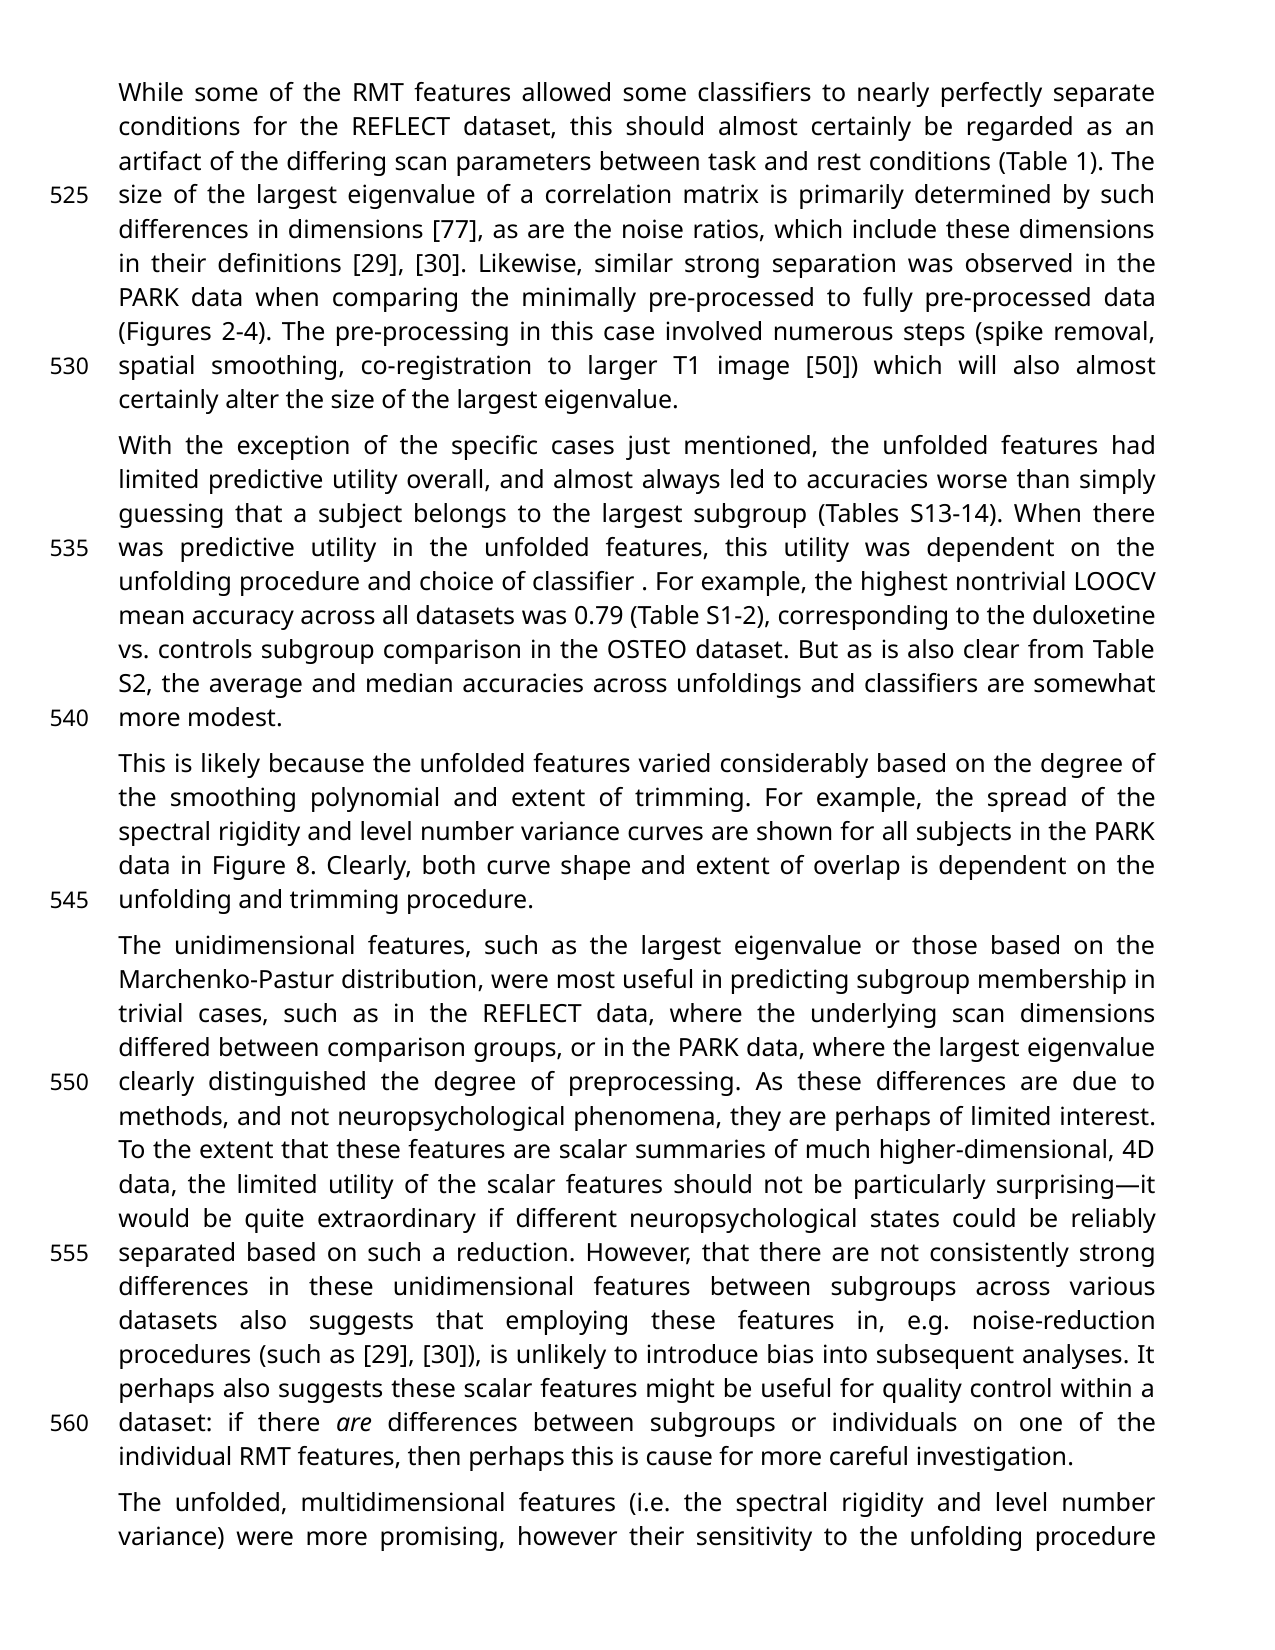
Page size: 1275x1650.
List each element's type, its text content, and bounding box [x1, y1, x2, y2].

text This is likely because the unfolded features varied considerably based on the degree of the smoothing polynomial and extent of trimming. For example, the spread of the spectral rigidity and level number variance curves are shown for all subjects in the PARK data in Figure 8. Clearly, both curve shape and extent of overlap is dependent on the unfolding and trimming procedure. [118, 746, 1157, 916]
text The unidimensional features, such as the largest eigenvalue or those based on the Marchenko-Pastur distribution, were most useful in predicting subgroup membership in trivial cases, such as in the REFLECT data, where the underlying scan dimensions differed between comparison groups, or in the PARK data, where the largest eigenvalue clearly distinguished the degree of preprocessing. As these differences are due to methods, and not neuropsychological phenomena, they are perhaps of limited interest. To the extent that these features are scalar summaries of much higher-dimensional, 4D data, the limited utility of the scalar features should not be particularly surprising—it would be quite extraordinary if different neuropsychological states could be reliably separated based on such a reduction. However, that there are not consistently strong differences in these unidimensional features between subgroups across various datasets also suggests that employing these features in, e.g. noise-reduction procedures (such as [29], [30]), is unlikely to introduce bias into subsequent analyses. It perhaps also suggests these scalar features might be useful for quality control within a dataset: if there are differences between subgroups or individuals on one of the individual RMT features, then perhaps this is cause for more careful investigation. [118, 928, 1157, 1473]
text With the exception of the specific cases just mentioned, the unfolded features had limited predictive utility overall, and almost always led to accuracies worse than simply guessing that a subject belongs to the largest subgroup (Tables S13-14). When there was predictive utility in the unfolded features, this utility was dependent on the unfolding procedure and choice of classifier . For example, the highest nontrivial LOOCV mean accuracy across all datasets was 0.79 (Table S1-2), corresponding to the duloxetine vs. controls subgroup comparison in the OSTEO dataset. But as is also clear from Table S2, the average and median accuracies across unfoldings and classifiers are somewhat more modest. [118, 427, 1157, 734]
text The unfolded, multidimensional features (i.e. the spectral rigidity and level number variance) were more promising, however their sensitivity to the unfolding procedure [118, 1484, 1157, 1553]
text While some of the RMT features allowed some classifiers to nearly perfectly separate conditions for the REFLECT dataset, this should almost certainly be regarded as an artifact of the differing scan parameters between task and rest conditions (Table 1). The size of the largest eigenvalue of a correlation matrix is primarily determined by such differences in dimensions [77], as are the noise ratios, which include these dimensions in their definitions [29], [30]. Likewise, similar strong separation was observed in the PARK data when comparing the minimally pre-processed to fully pre-processed data (Figures 2-4). The pre-processing in this case involved numerous steps (spike removal, spatial smoothing, co-registration to larger T1 image [50]) which will also almost certainly alter the size of the largest eigenvalue. [118, 75, 1157, 416]
